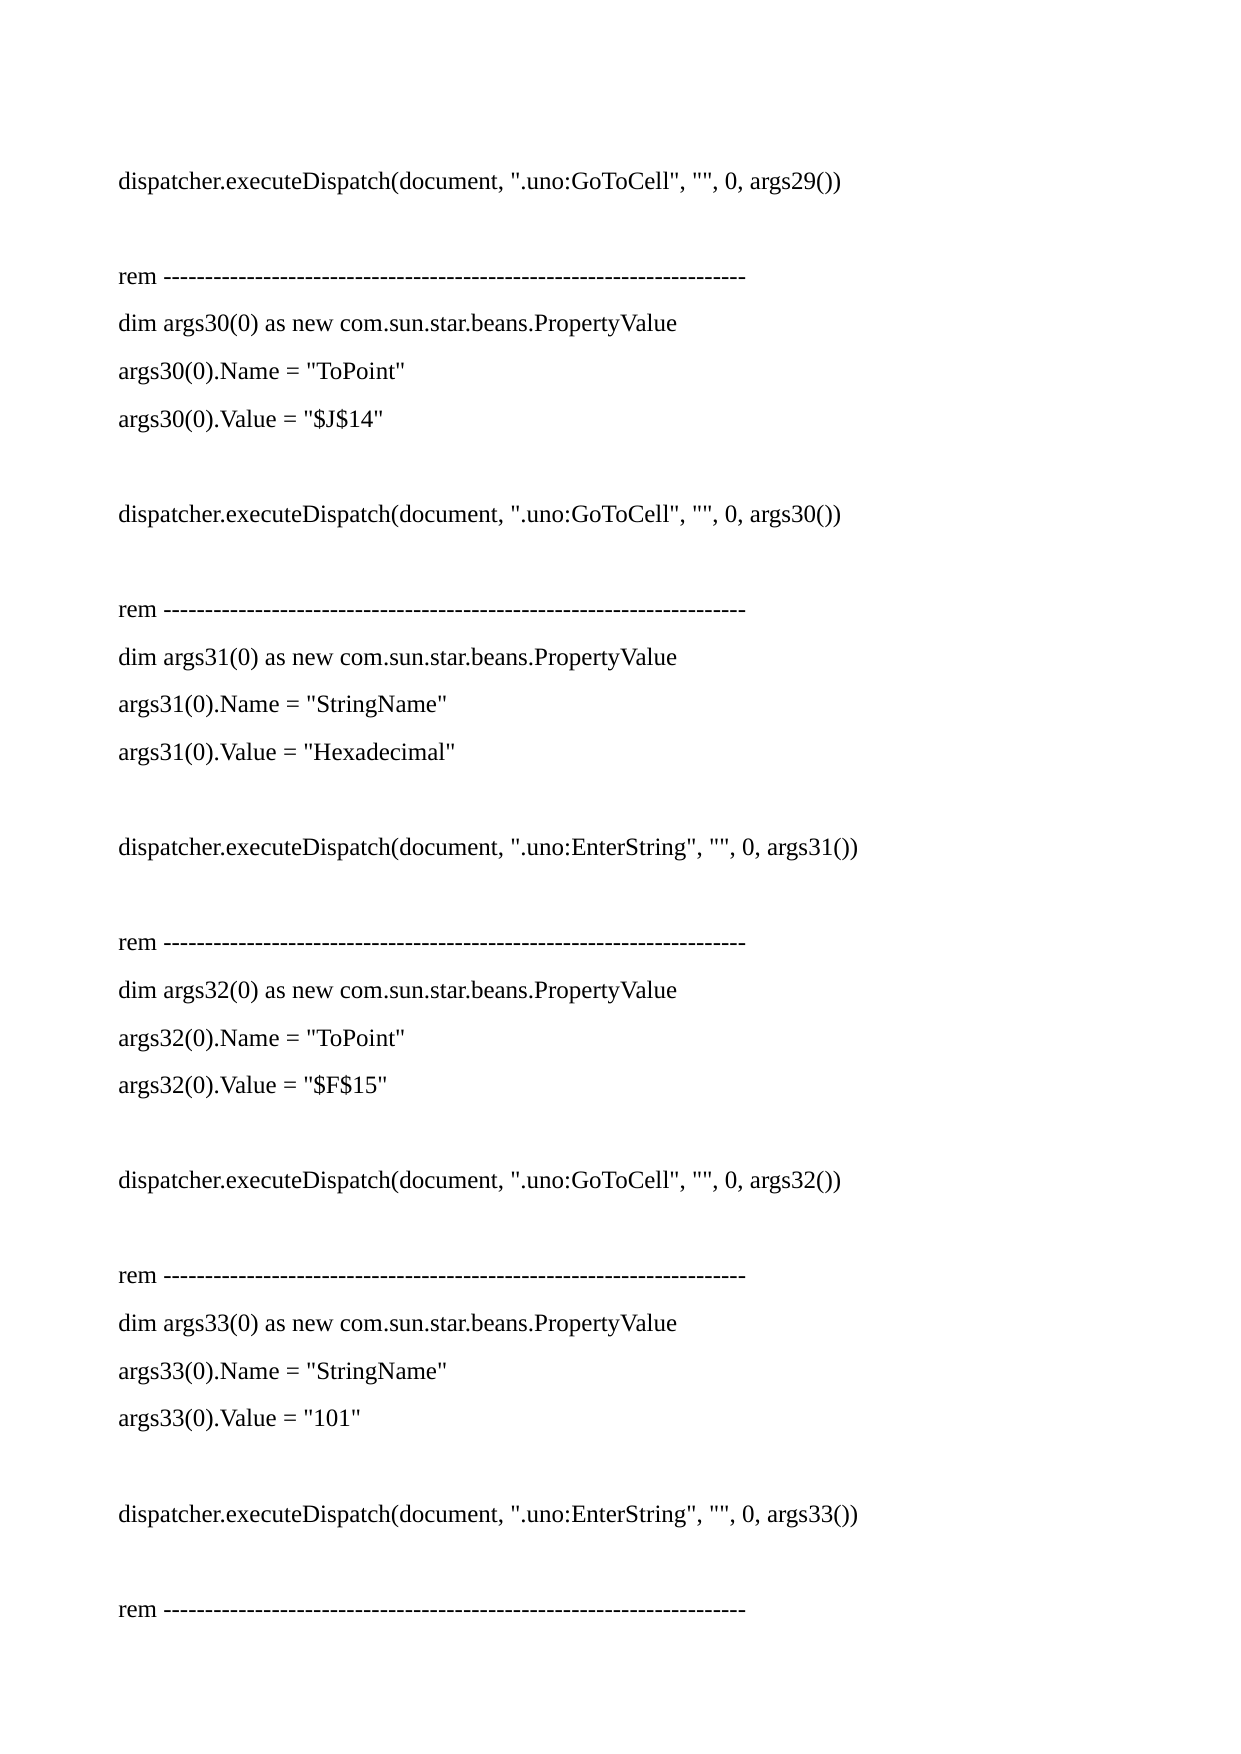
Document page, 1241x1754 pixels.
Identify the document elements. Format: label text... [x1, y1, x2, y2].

text rem ---------------------------------------------------------------------- [118, 1261, 1122, 1289]
text dim args33(0) as new com.sun.star.beans.PropertyValue [118, 1308, 1122, 1337]
text args30(0).Name = "ToPoint" [118, 356, 1122, 385]
text dim args30(0) as new com.sun.star.beans.PropertyValue [118, 308, 1122, 337]
text args32(0).Name = "ToPoint" [118, 1023, 1122, 1051]
text dispatcher.executeDispatch(document, ".uno:EnterString", "", 0, args33()) [118, 1499, 1122, 1527]
text args30(0).Value = "$J$14" [118, 404, 1122, 432]
text args33(0).Name = "StringName" [118, 1356, 1122, 1384]
text dispatcher.executeDispatch(document, ".uno:GoToCell", "", 0, args32()) [118, 1165, 1122, 1194]
text args33(0).Value = "101" [118, 1403, 1122, 1432]
text rem ---------------------------------------------------------------------- [118, 927, 1122, 956]
text args32(0).Value = "$F$15" [118, 1070, 1122, 1099]
text args31(0).Value = "Hexadecimal" [118, 737, 1122, 766]
text dispatcher.executeDispatch(document, ".uno:GoToCell", "", 0, args30()) [118, 499, 1122, 528]
text dispatcher.executeDispatch(document, ".uno:EnterString", "", 0, args31()) [118, 832, 1122, 861]
text args31(0).Name = "StringName" [118, 689, 1122, 718]
text rem ---------------------------------------------------------------------- [118, 594, 1122, 623]
text dim args32(0) as new com.sun.star.beans.PropertyValue [118, 975, 1122, 1004]
text rem ---------------------------------------------------------------------- [118, 1594, 1122, 1623]
text dim args31(0) as new com.sun.star.beans.PropertyValue [118, 642, 1122, 671]
text rem ---------------------------------------------------------------------- [118, 261, 1122, 290]
text dispatcher.executeDispatch(document, ".uno:GoToCell", "", 0, args29()) [118, 166, 1122, 194]
